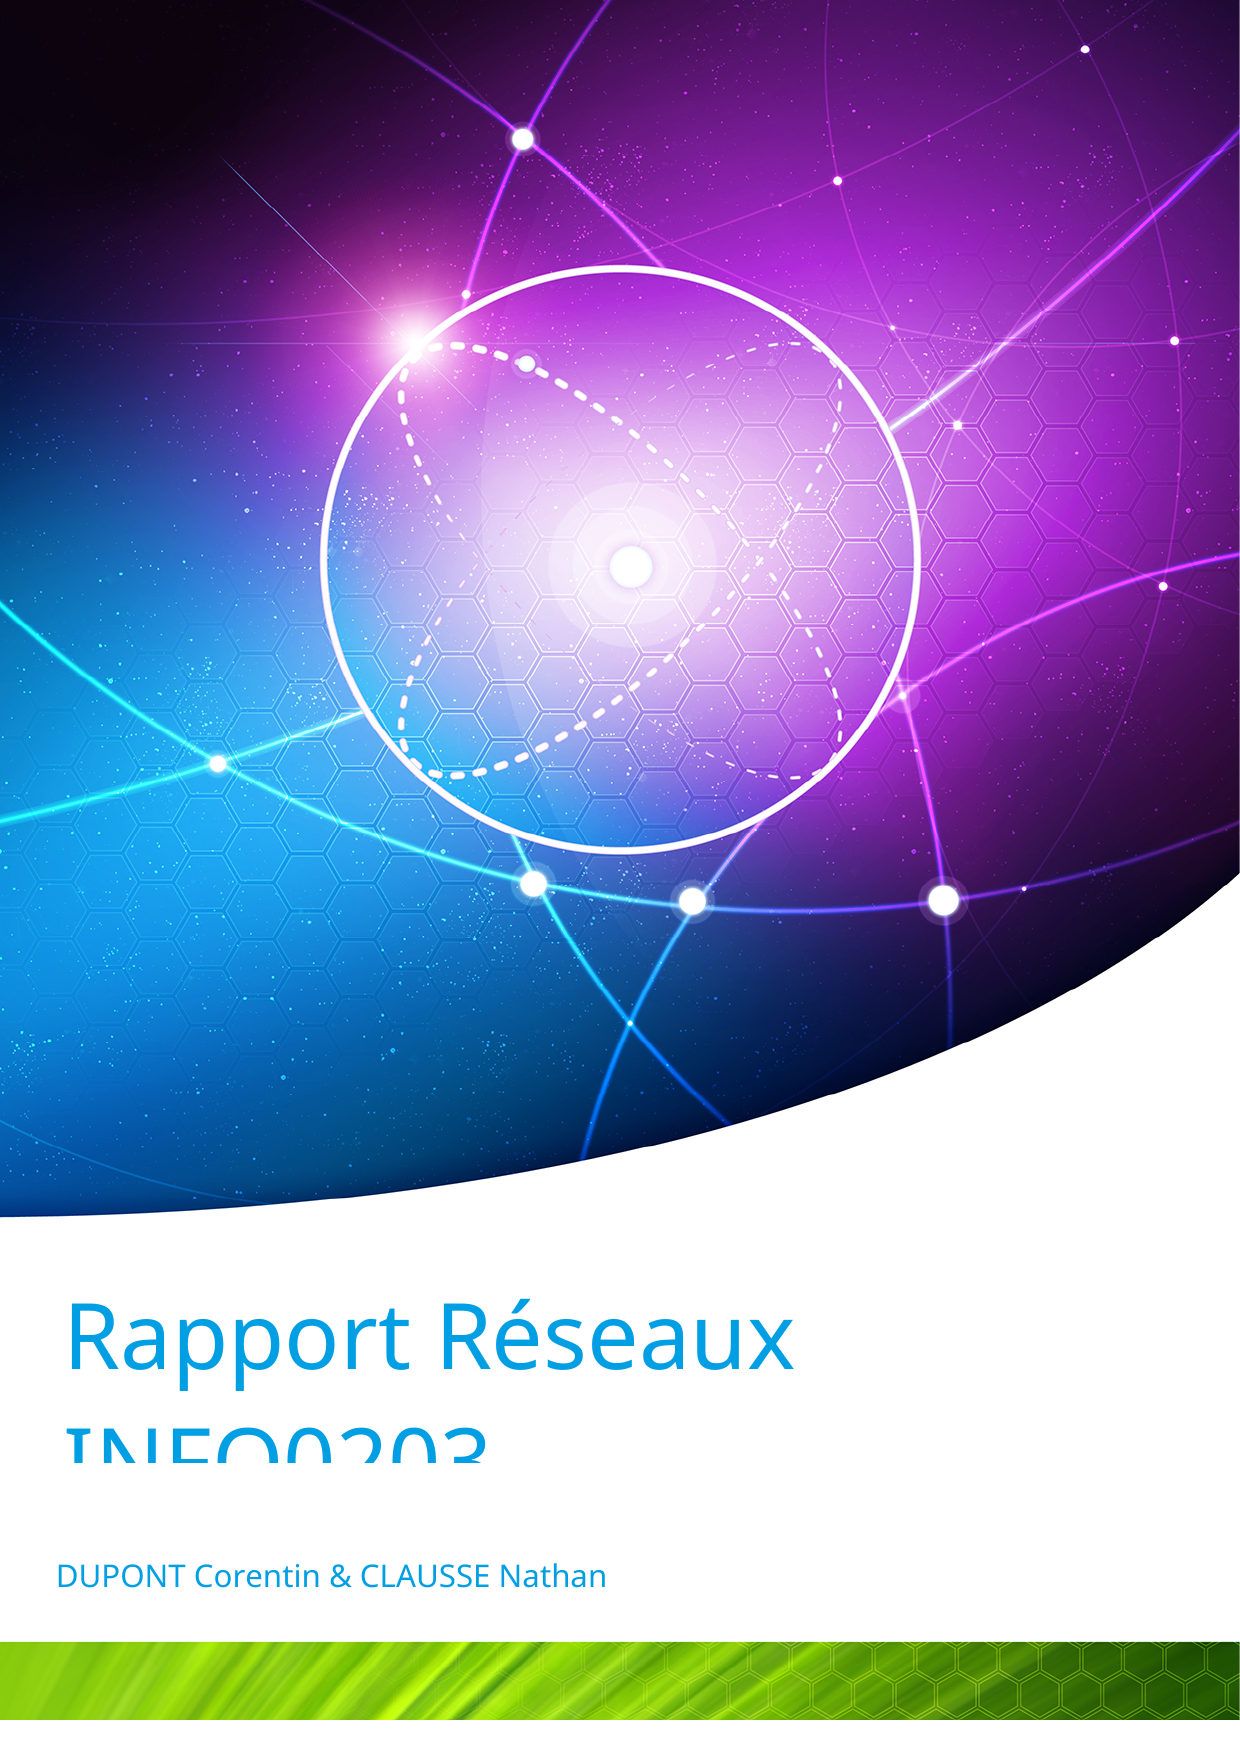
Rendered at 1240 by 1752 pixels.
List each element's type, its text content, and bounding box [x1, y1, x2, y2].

text Rapport Réseaux INFO0203 [401, 1434, 428, 1462]
text Rapport Réseaux INFO0203 [226, 1435, 269, 1462]
text DUPONT Corentin & CLAUSSE Nathan [56, 1554, 725, 1597]
text Rapport Réseaux INFO0203 [64, 1271, 1174, 1462]
text Rapport Réseaux INFO0203 [296, 1434, 323, 1462]
